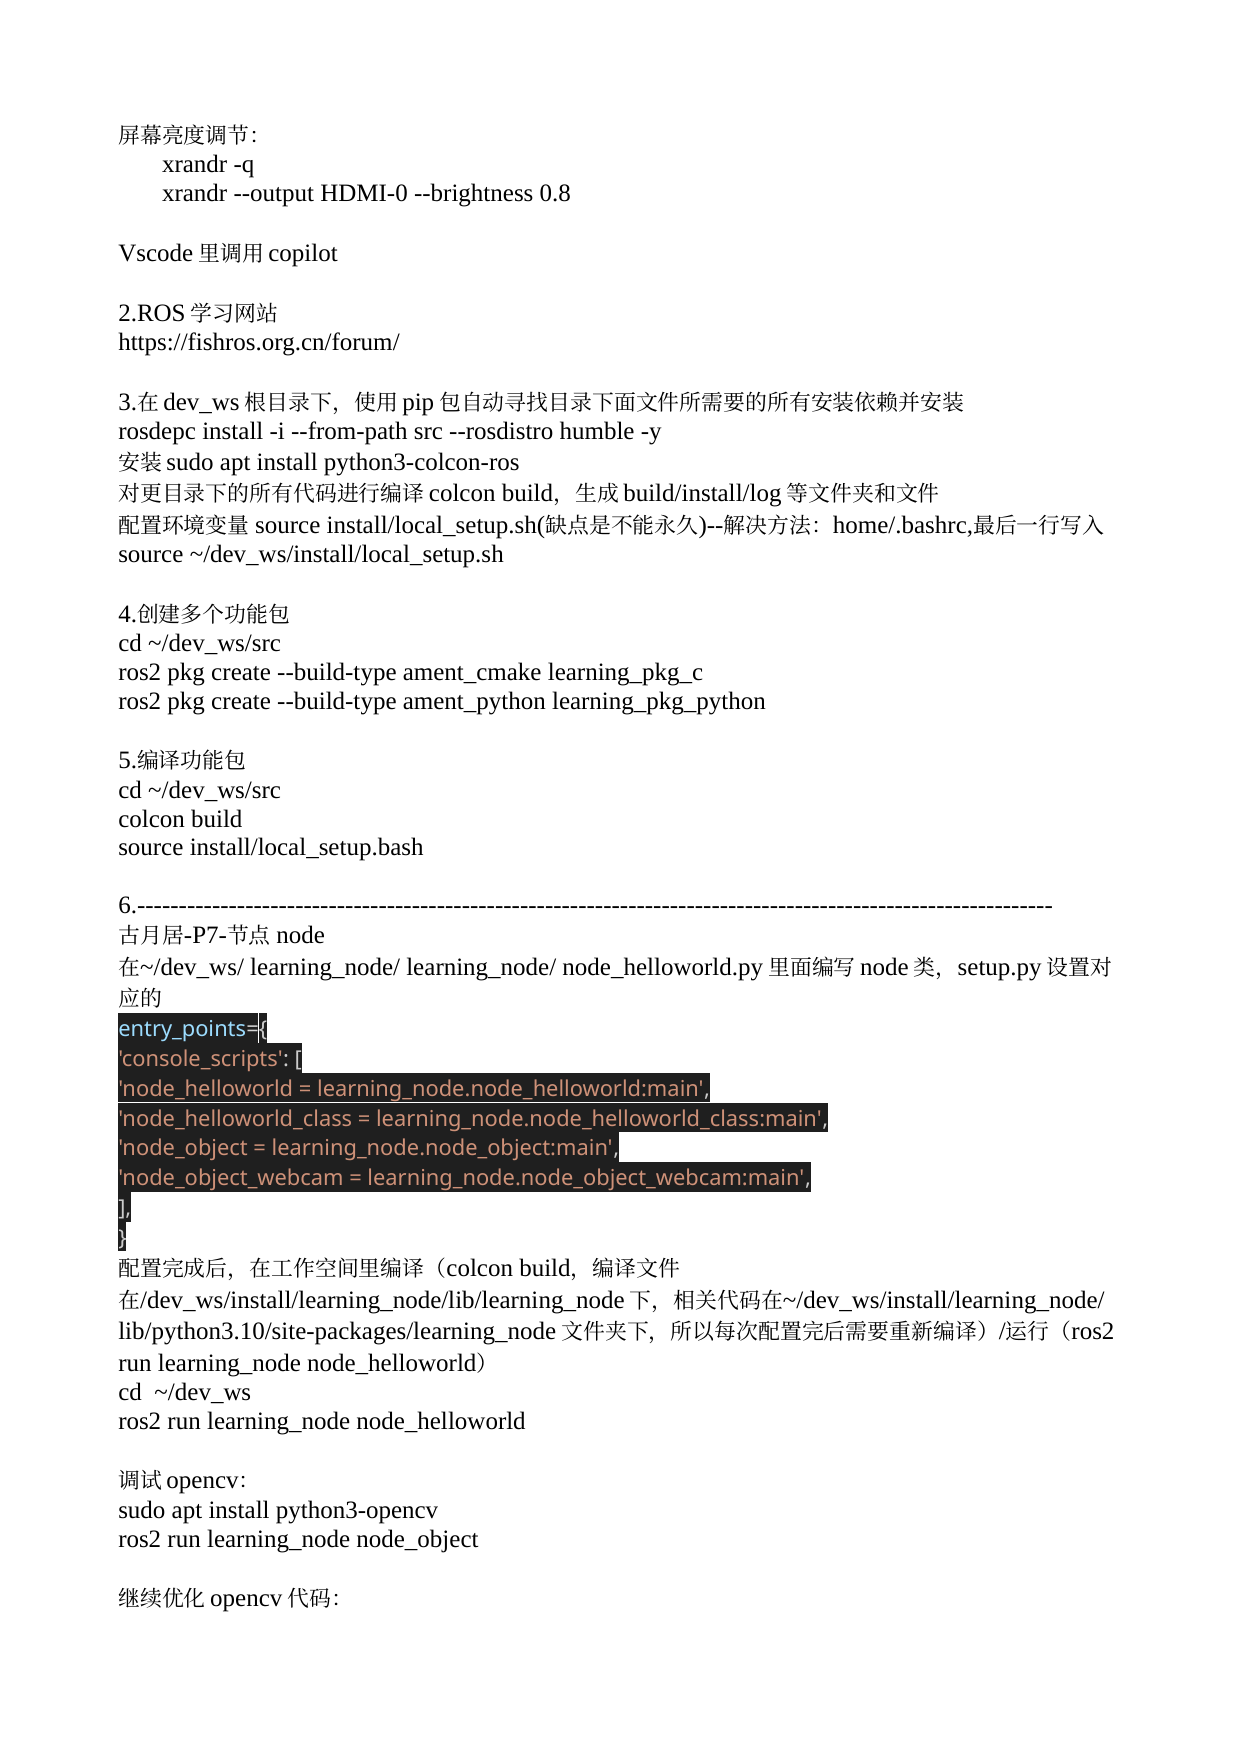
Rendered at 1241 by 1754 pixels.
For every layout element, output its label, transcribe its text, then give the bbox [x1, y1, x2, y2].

text 'node_helloworld_class = learning_node.node_helloworld_class:main', [118, 1102, 1122, 1132]
text cd ~/dev_ws [118, 1377, 1122, 1406]
text cd ~/dev_ws/src [118, 775, 1122, 804]
text 3.在dev_ws根目录下，使用pip包自动寻找目录下面文件所需要的所有安装依赖并安装 [118, 385, 1122, 416]
text } [118, 1222, 1122, 1251]
text ], [118, 1192, 1122, 1222]
text 安装sudo apt install python3-colcon-ros [118, 445, 1122, 477]
text xrandr -q [118, 149, 1122, 178]
text 对更目录下的所有代码进行编译colcon build，生成build/install/log等文件夹和文件 [118, 477, 1122, 508]
text ros2 pkg create --build-type ament_python learning_pkg_python [118, 686, 1122, 715]
text source install/local_setup.bash [118, 832, 1122, 861]
text xrandr --output HDMI-0 --brightness 0.8 [118, 178, 1122, 207]
text 配置完成后，在工作空间里编译（colcon build，编译文件在/dev_ws/install/learning_node/lib/learning_node下，相关代码在~/dev_ws/install/learning_node/lib/python3.10/site-packages/learning_node文件夹下，所以每次配置完后需要重新编译）/运行（ros2 run learning_node node_helloworld） [118, 1251, 1122, 1377]
text 6.-------------------------------------------------------------------------------------------------------------- [118, 890, 1122, 919]
text 在~/dev_ws/ learning_node/ learning_node/ node_helloworld.py里面编写node类，setup.py设置对应的 entry_points={ [118, 950, 1122, 1043]
text rosdepc install -i --from-path src --rosdistro humble -y [118, 416, 1122, 445]
text 4.创建多个功能包 [118, 597, 1122, 628]
text Vscode里调用copilot [118, 236, 1122, 267]
text ros2 pkg create --build-type ament_cmake learning_pkg_c [118, 657, 1122, 686]
text sudo apt install python3-opencv [118, 1495, 1122, 1524]
text 'node_object_webcam = learning_node.node_object_webcam:main', [118, 1162, 1122, 1192]
text 调试opencv： [118, 1463, 1122, 1495]
text colcon build [118, 804, 1122, 832]
text 古月居-P7-节点 node [118, 919, 1122, 950]
text 'console_scripts': [ [118, 1043, 1122, 1073]
text 2.ROS学习网站 [118, 296, 1122, 327]
text 继续优化opencv代码： [118, 1581, 1122, 1613]
text 配置环境变量 source install/local_setup.sh(缺点是不能永久)--解决方法：home/.bashrc,最后一行写入source ~/dev_ws/install/local_setup.sh [118, 508, 1122, 568]
text https://fishros.org.cn/forum/ [118, 327, 1122, 356]
text 'node_helloworld = learning_node.node_helloworld:main', [118, 1073, 1122, 1102]
text ros2 run learning_node node_helloworld [118, 1406, 1122, 1435]
text 5.编译功能包 [118, 743, 1122, 775]
text 屏幕亮度调节： [118, 118, 1122, 149]
text ros2 run learning_node node_object [118, 1524, 1122, 1552]
text 'node_object = learning_node.node_object:main', [118, 1132, 1122, 1162]
text cd ~/dev_ws/src [118, 628, 1122, 657]
